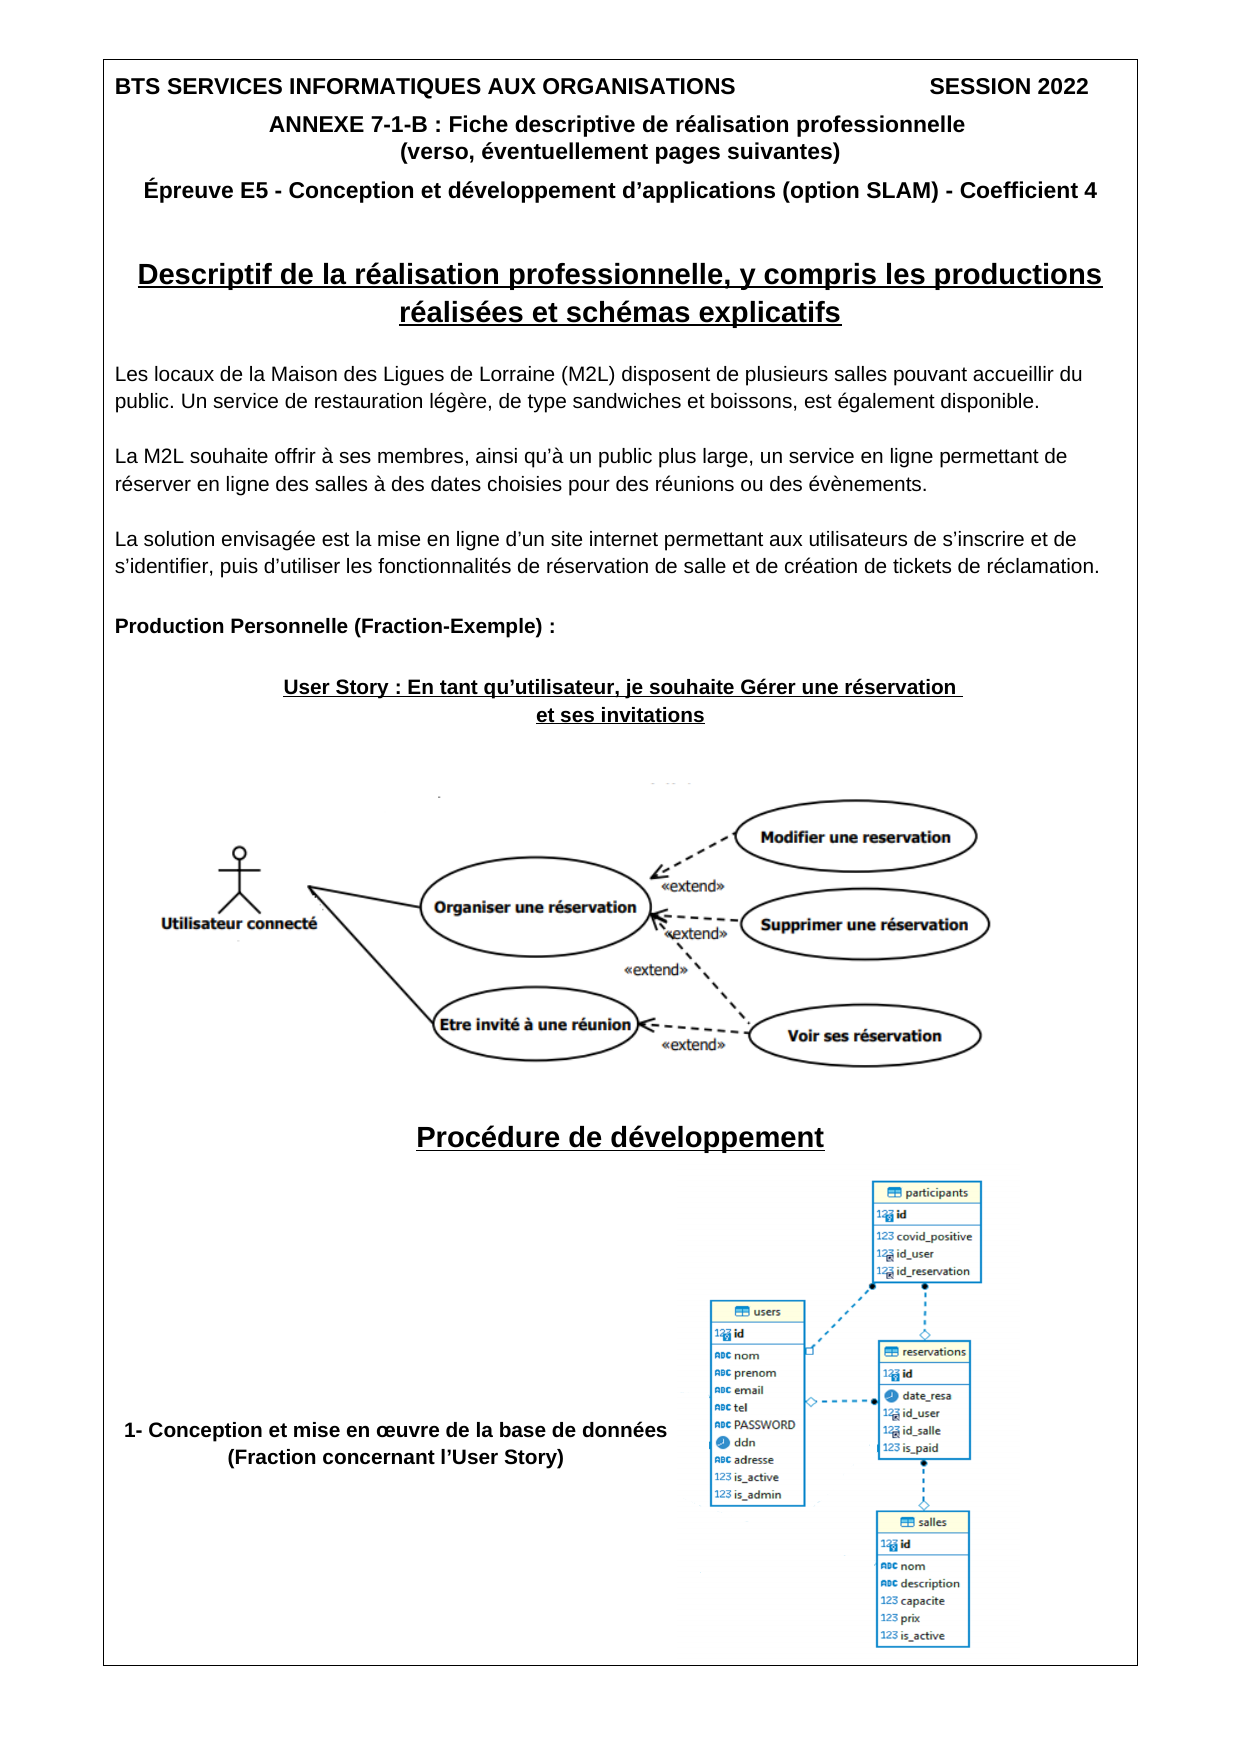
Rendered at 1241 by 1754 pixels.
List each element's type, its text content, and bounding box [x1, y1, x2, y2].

table_header BTS Services informatiques aux organisations SESSION 2022 ANNEXE 7-1-B : Fiche descriptive de réalisation professionnelle (verso, éventuellement pages suivantes) Épreuve E5 - Conception et développement d’applications (option SLAM) - Coefficient 4 Descriptif de la réalisation professionnelle, y compris les productions réalisées et schémas explicatifs Les locaux de la Maison des Ligues de Lorraine (M2L) disposent de plusieurs salles pouvant accueillir du public. Un service de restauration légère, de type sandwiches et boissons, est également disponible. La M2L souhaite offrir à ses membres, ainsi qu’à un public plus large, un service en ligne permettant de réserver en ligne des salles à des dates choisies pour des réunions ou des évènements. La solution envisagée est la mise en ligne d’un site internet permettant aux utilisateurs de s’inscrire et de s’identifier, puis d’utiliser les fonctionnalités de réservation de salle et de création de tickets de réclamation. Production Personnelle (Fraction-Exemple) : User Story : En tant qu’utilisateur, je souhaite Gérer une réservation et ses invitations Procédure de développement 1- Conception et mise en œuvre de la base de données (Fraction concernant l’User Story) [104, 60, 1137, 1665]
picture [677, 1159, 1020, 1664]
picture [135, 783, 1114, 1079]
